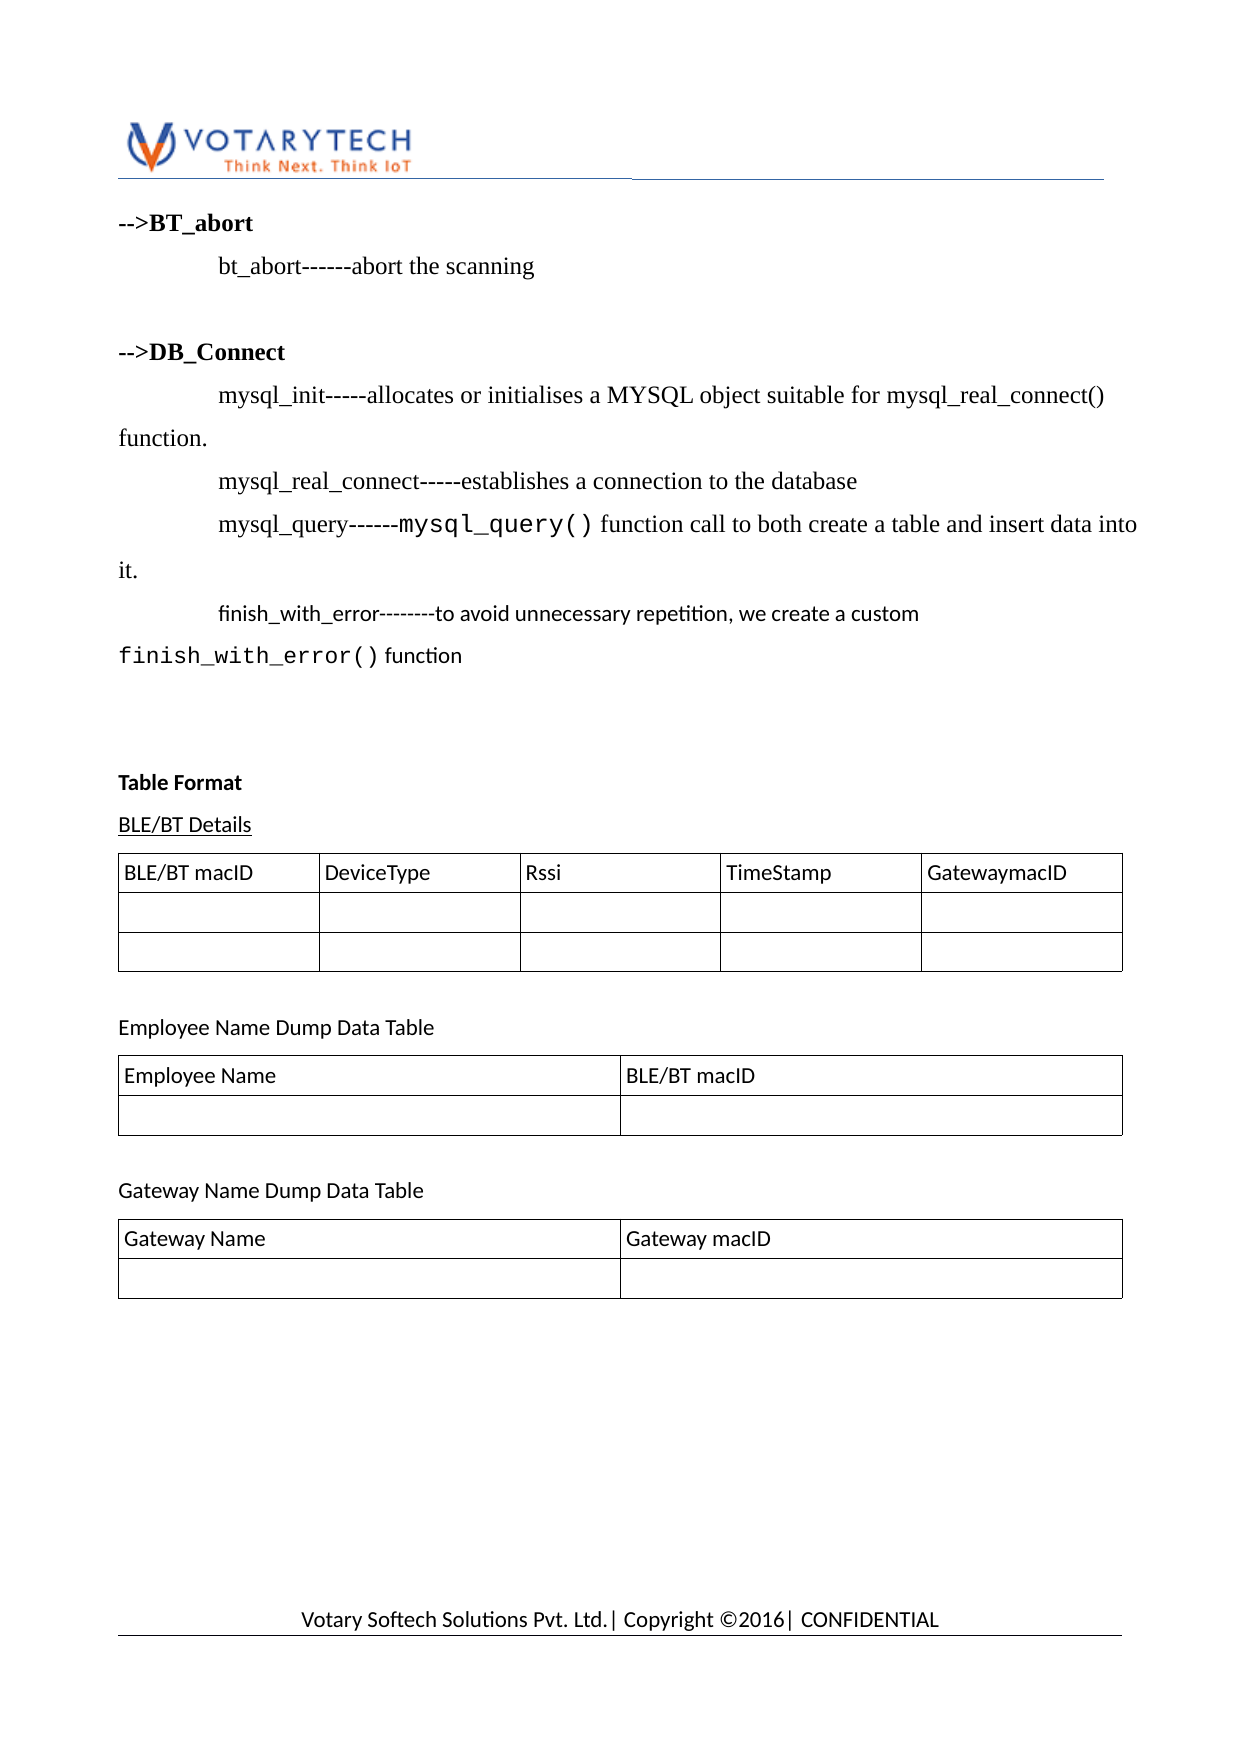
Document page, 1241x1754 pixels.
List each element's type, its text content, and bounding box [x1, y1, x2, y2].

table_header Rssi [521, 854, 720, 892]
table_cell [922, 893, 1122, 932]
table_cell [119, 893, 319, 932]
table_cell [521, 933, 720, 971]
table_cell [119, 933, 319, 971]
table_cell [621, 1096, 1122, 1134]
text mysql_query------mysql_query() function call to both create a table and insert data into it. [118, 509, 1157, 583]
table_cell [721, 933, 921, 971]
picture [118, 118, 419, 178]
table_header BLE/BT macID [621, 1056, 1122, 1095]
table_cell [320, 933, 520, 971]
table_cell [721, 893, 921, 932]
text BLE/BT Details [118, 811, 1157, 838]
table_header GatewaymacID [922, 854, 1122, 892]
text finish_with_error--------to avoid unnecessary repetition, we create a custom finish_with_error() function [118, 598, 1157, 670]
text Gateway Name Dump Data Table [118, 1177, 1157, 1204]
text -->DB_Connect [118, 337, 1157, 366]
table_header TimeStamp [721, 854, 921, 892]
table_cell [621, 1259, 1122, 1298]
table_cell [320, 893, 520, 932]
table_cell [922, 933, 1122, 971]
table_header DeviceType [320, 854, 520, 892]
text Employee Name Dump Data Table [118, 1013, 1157, 1041]
table_header Employee Name [119, 1056, 620, 1095]
text -->BT_abort [118, 208, 1157, 236]
text mysql_real_connect-----establishes a connection to the database [118, 466, 1157, 495]
table_cell [521, 893, 720, 932]
text bt_abort------abort the scanning [118, 251, 1157, 279]
table_header Gateway Name [119, 1220, 620, 1258]
table_cell [119, 1096, 620, 1134]
text mysql_init-----allocates or initialises a MYSQL object suitable for mysql_real_connect() function. [118, 380, 1157, 452]
table_cell [119, 1259, 620, 1298]
text Table Format [118, 768, 1157, 797]
table_header Gateway macID [621, 1220, 1122, 1258]
table_header BLE/BT macID [119, 854, 319, 892]
